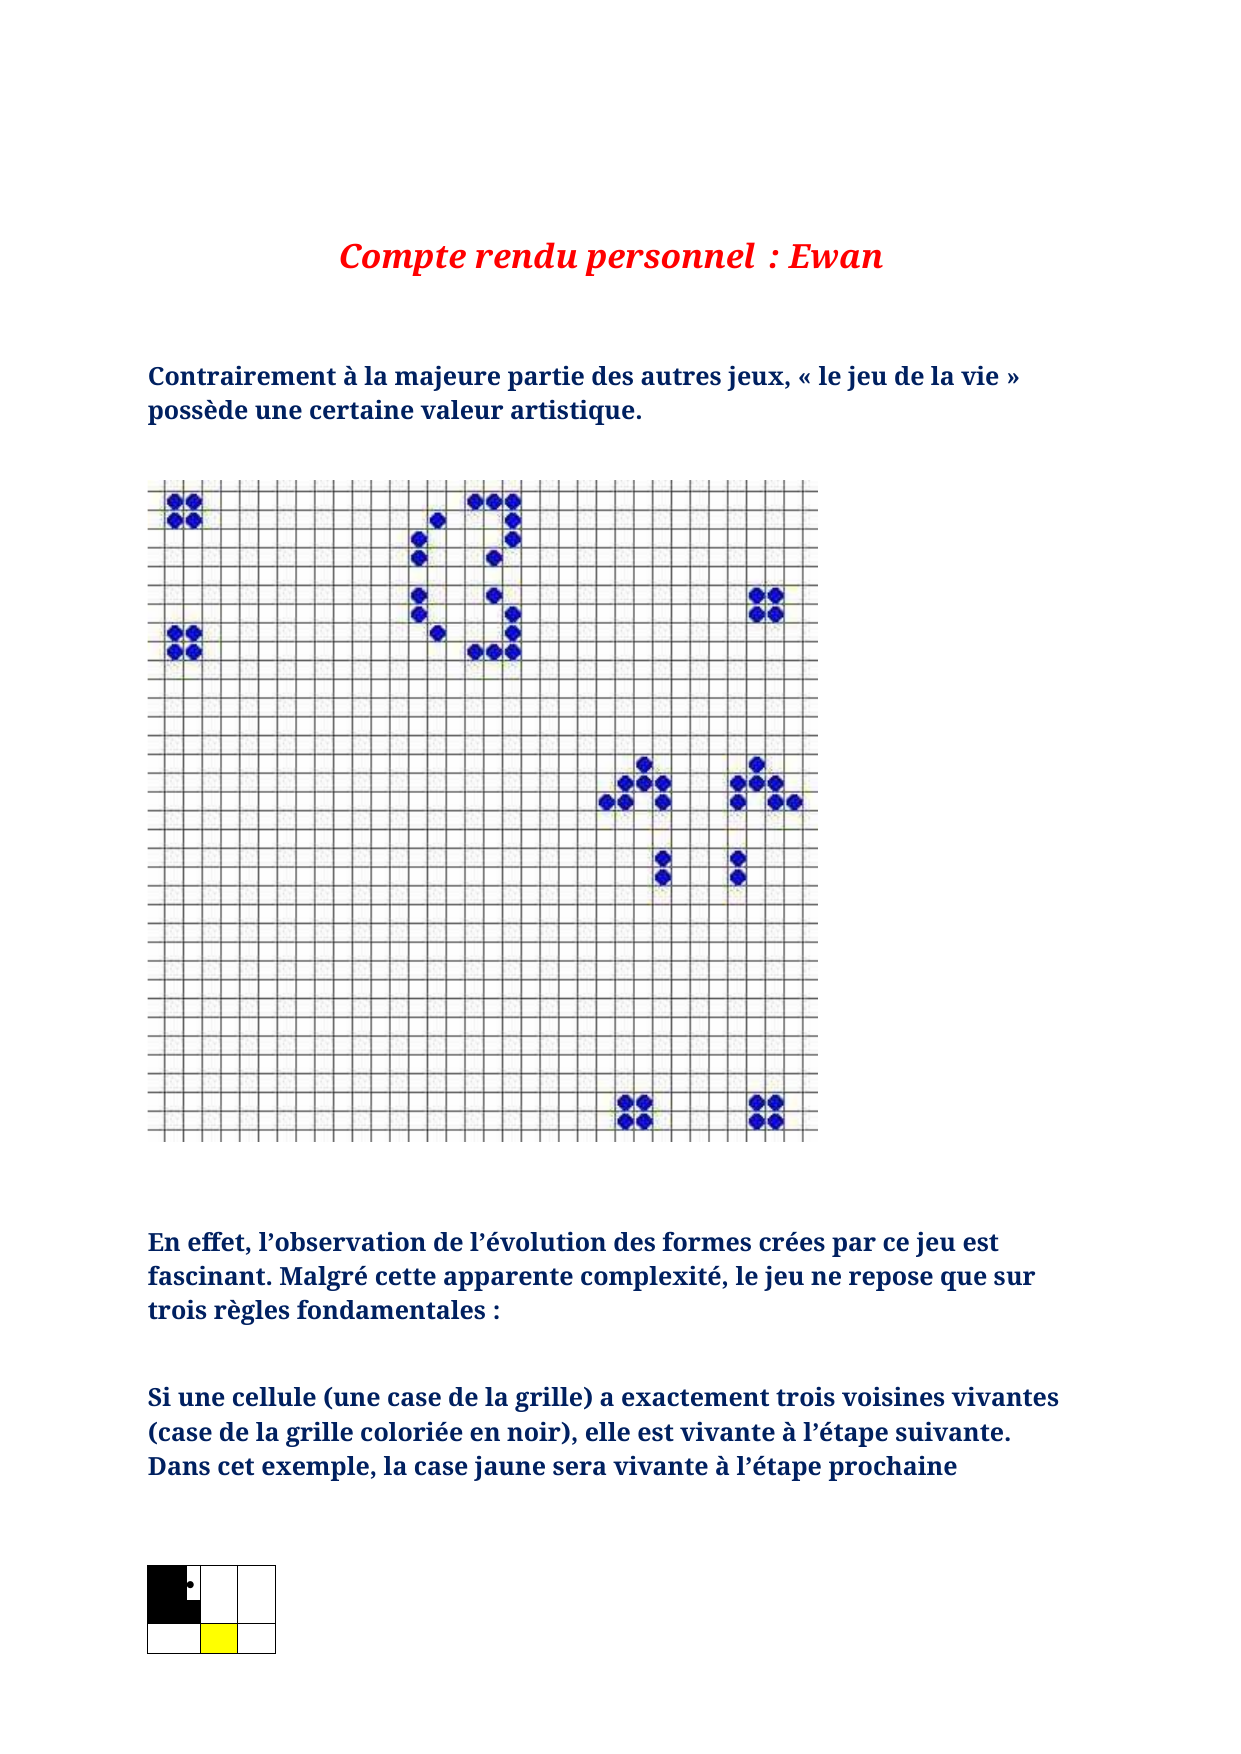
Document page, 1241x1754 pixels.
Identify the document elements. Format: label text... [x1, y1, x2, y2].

table_cell  [201, 1624, 237, 1653]
text Compte rendu personnel : Ewan [148, 233, 1078, 278]
table_header  [201, 1566, 237, 1623]
text Contrairement à la majeure partie des autres jeux, « le jeu de la vie » possède une certaine valeur artistique. [148, 359, 1093, 427]
text Dans cet exemple, la case jaune sera vivante à l’étape prochaine [148, 1448, 1093, 1482]
table_cell  [238, 1624, 275, 1653]
text Si une cellule (une case de la grille) a exactement trois voisines vivantes (case de la grille coloriée en noir), elle est vivante à l’étape suivante. [148, 1380, 1093, 1448]
table_header [148, 1566, 200, 1623]
text En effet, l’observation de l’évolution des formes crées par ce jeu est fascinant. Malgré cette apparente complexité, le jeu ne repose que sur trois règles fondamentales : [148, 1224, 1093, 1326]
table_cell  [148, 1624, 200, 1653]
table_header  [238, 1566, 275, 1623]
